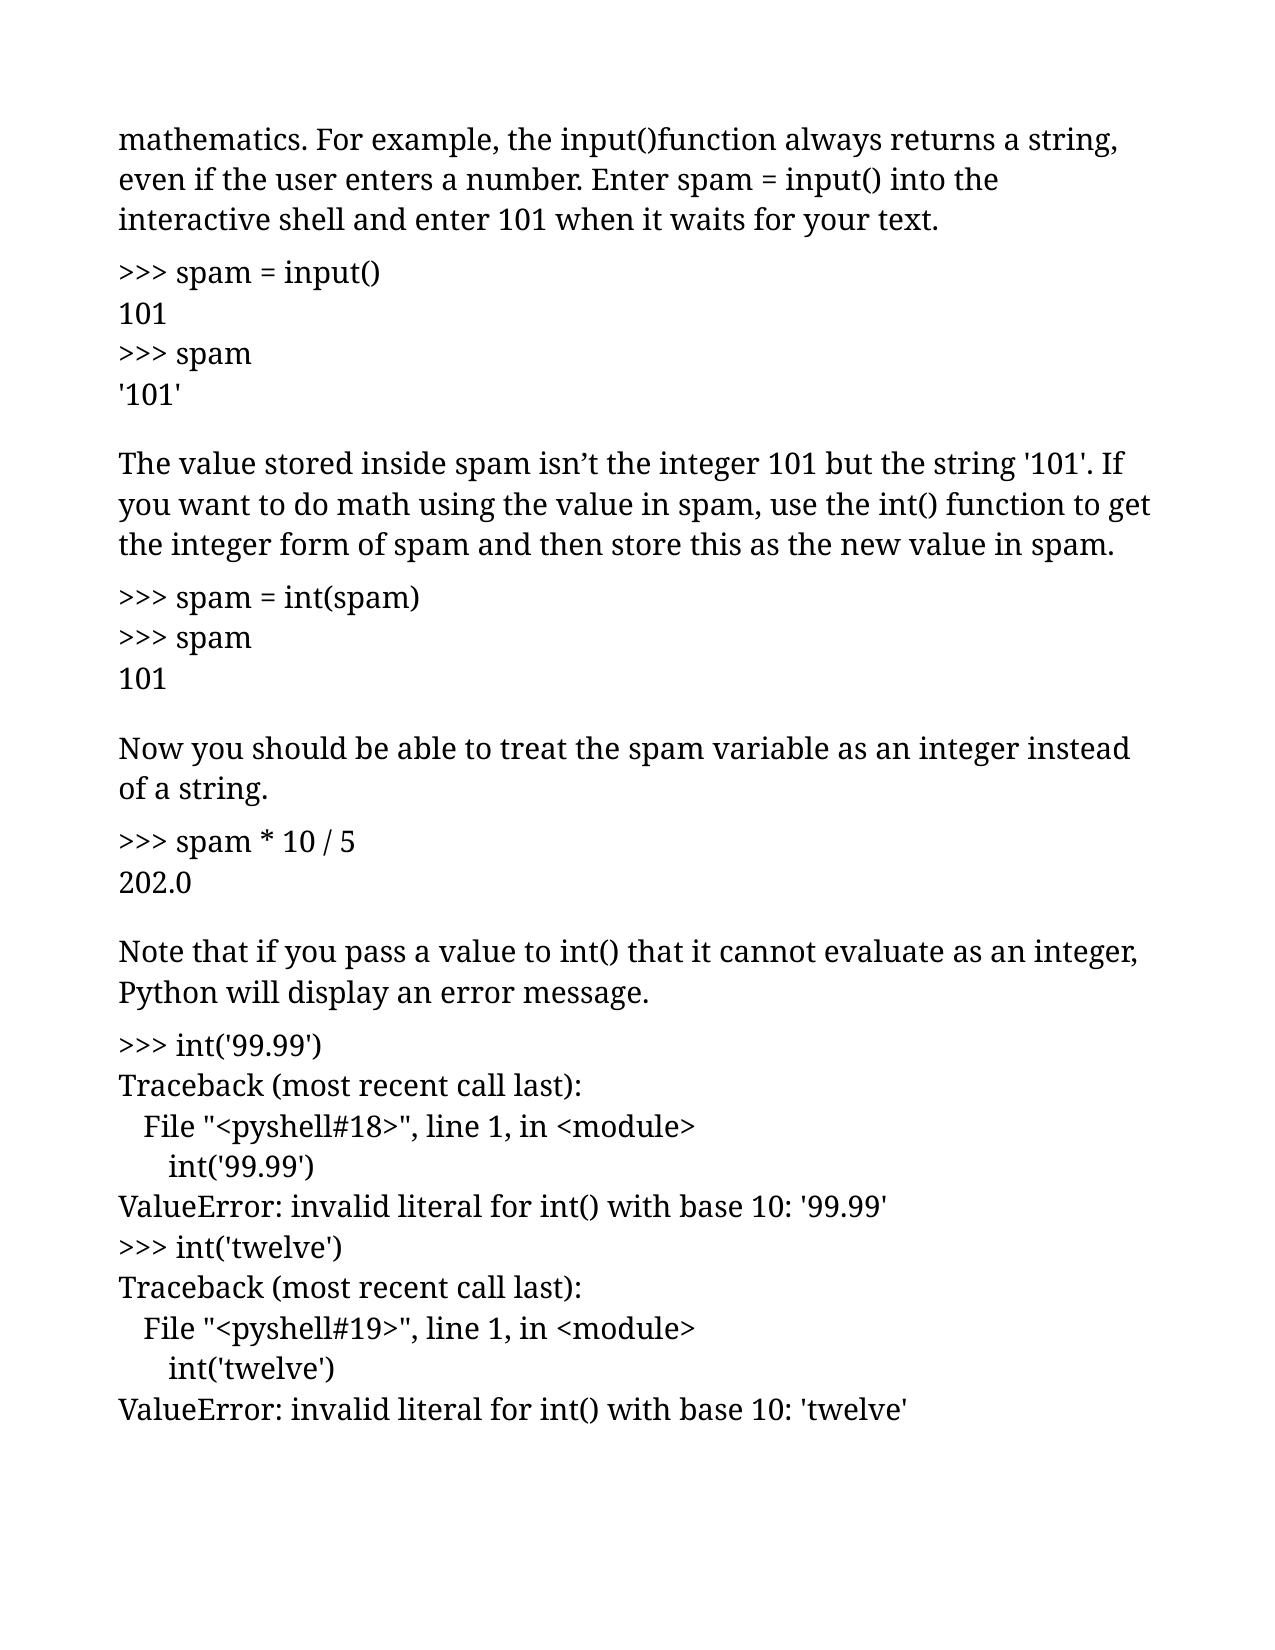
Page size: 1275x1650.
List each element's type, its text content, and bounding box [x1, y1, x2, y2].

text >>> spam [118, 333, 1157, 373]
text Now you should be able to treat the spam variable as an integer instead of a string. [118, 727, 1157, 808]
text int('99.99') [118, 1146, 1157, 1186]
text >>> spam [118, 617, 1157, 658]
text Note that if you pass a value to int() that it cannot evaluate as an integer, Python will display an error message. [118, 931, 1157, 1012]
text 101 [118, 292, 1157, 333]
text >>> spam = input() [118, 252, 1157, 292]
text '101' [118, 373, 1157, 413]
text >>> spam = int(spam) [118, 577, 1157, 617]
text 202.0 [118, 861, 1157, 902]
text File "<pyshell#19>", line 1, in <module> [118, 1307, 1157, 1348]
text >>> int('99.99') [118, 1024, 1157, 1065]
text >>> spam * 10 / 5 [118, 821, 1157, 861]
text ValueError: invalid literal for int() with base 10: 'twelve' [118, 1388, 1157, 1429]
text File "<pyshell#18>", line 1, in <module> [118, 1105, 1157, 1146]
text ValueError: invalid literal for int() with base 10: '99.99' [118, 1186, 1157, 1227]
text Traceback (most recent call last): [118, 1267, 1157, 1307]
text mathematics. For example, the input()function always returns a string, even if the user enters a number. Enter spam = input() into the interactive shell and enter 101 when it waits for your text. [118, 118, 1157, 239]
text The value stored inside spam isn’t the integer 101 but the string '101'. If you want to do math using the value in spam, use the int() function to get the integer form of spam and then store this as the new value in spam. [118, 443, 1157, 564]
text Traceback (most recent call last): [118, 1065, 1157, 1105]
text 101 [118, 658, 1157, 698]
text int('twelve') [118, 1348, 1157, 1388]
text >>> int('twelve') [118, 1227, 1157, 1267]
